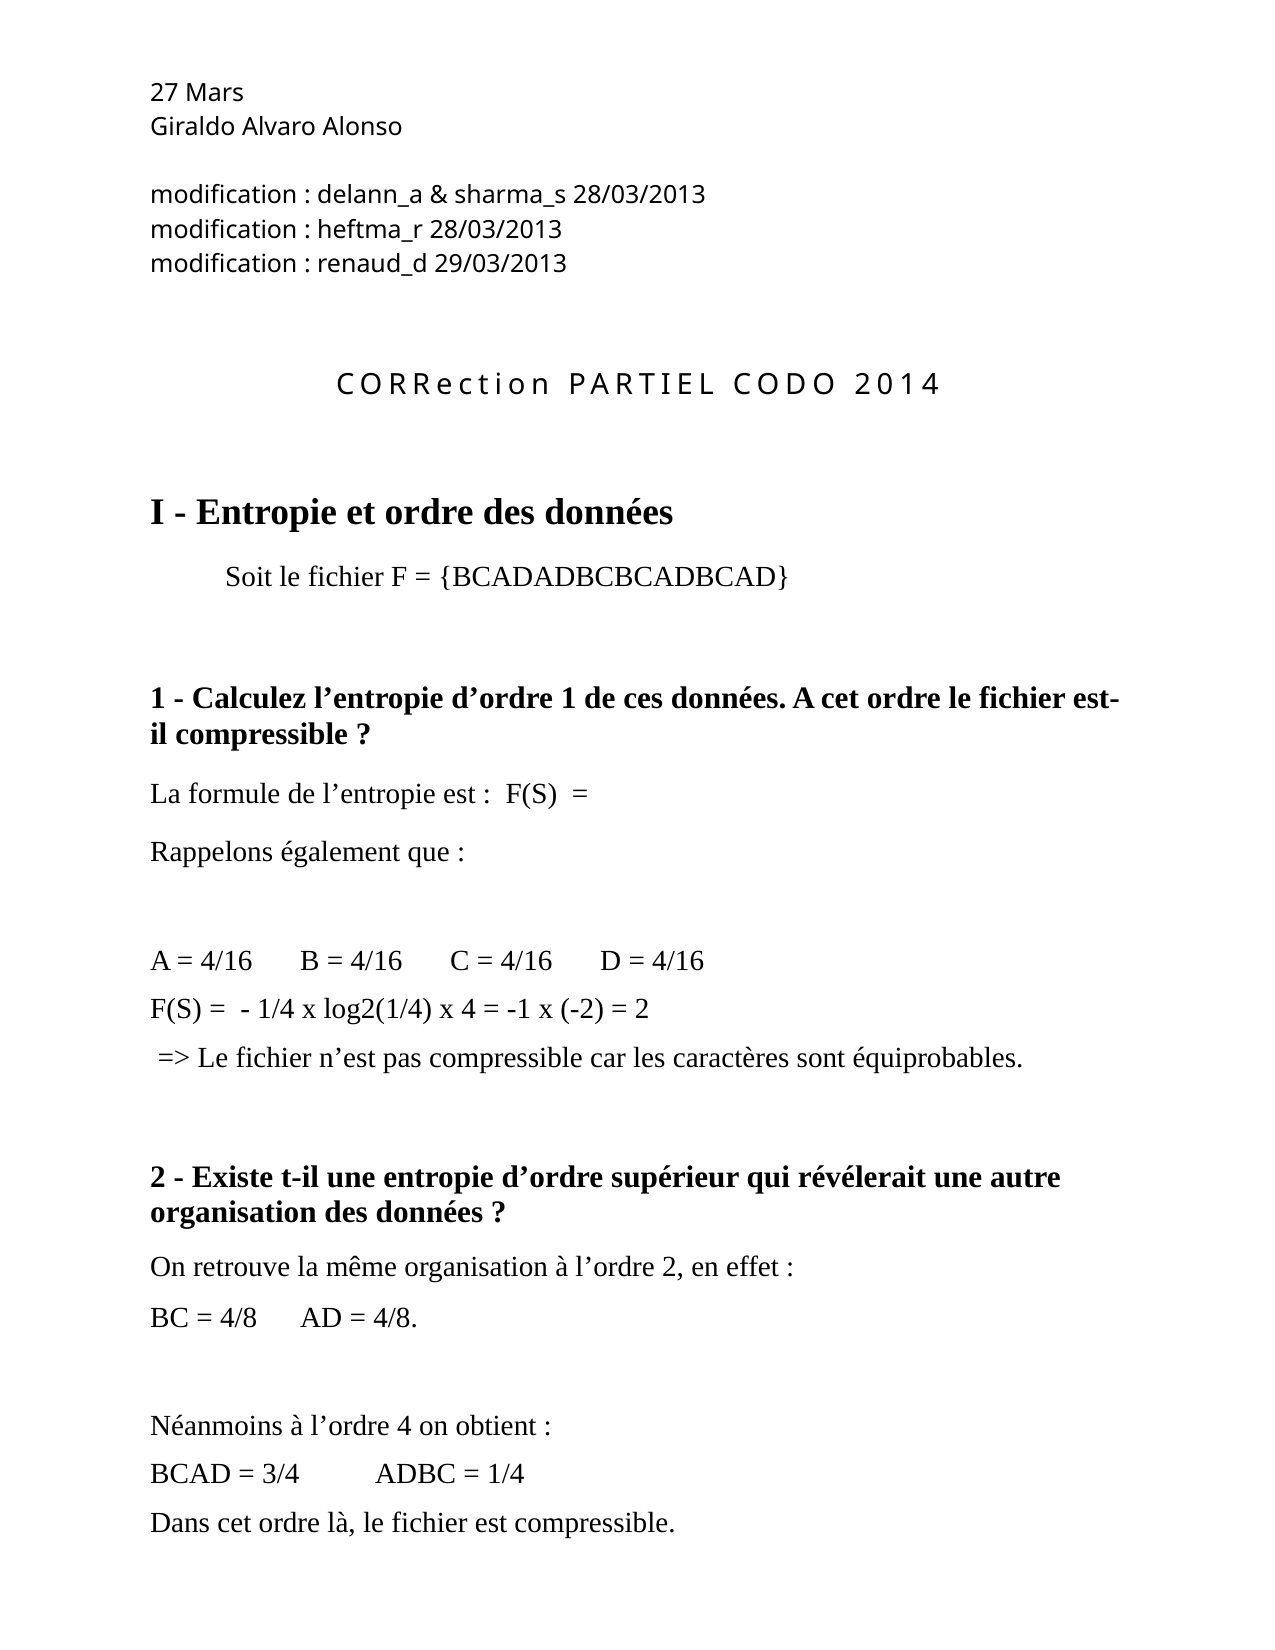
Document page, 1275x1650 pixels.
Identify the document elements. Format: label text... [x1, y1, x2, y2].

text On retrouve la même organisation à l’ordre 2, en effet : [150, 1255, 1125, 1281]
text F(S) = - 1/4 x log2(1/4) x 4 = -1 x (-2) = 2 [196, 1000, 381, 1023]
text 27 Mars [150, 75, 1125, 109]
text 2 - Existe t-il une entropie d’ordre supérieur qui révélerait une autre organisation des données ? [150, 1158, 1125, 1230]
text Néanmoins à l’ordre 4 on obtient : [150, 1417, 1125, 1440]
text Giraldo Alvaro Alonso [150, 109, 1125, 143]
text F(S) = - 1/4 x log2(1/4) x 4 = -1 x (-2) = 2 [598, 1000, 1125, 1023]
text A = 4/16 B = 4/16 C = 4/16 D = 4/16 [150, 952, 1125, 975]
text CORRection PARTIEL CODO 2014 [150, 363, 1125, 403]
text modification : heftma_r 28/03/2013 [150, 211, 1125, 245]
text Dans cet ordre là, le fichier est compressible. [150, 1514, 1125, 1537]
text I - Entropie et ordre des données [150, 489, 1125, 532]
text F(S) = - 1/4 x log2(1/4) x 4 = -1 x (-2) = 2 [379, 1000, 428, 1023]
text Soit le fichier F = {BCADADBCBCADBCAD} [150, 557, 1125, 593]
text BCAD = 3/4 ADBC = 1/4 [150, 1465, 1125, 1489]
text Rappelons également que : [150, 834, 1125, 868]
text modification : renaud_d 29/03/2013 [150, 245, 1125, 279]
text modification : delann_a & sharma_s 28/03/2013 [150, 177, 1125, 211]
text F(S) = - 1/4 x log2(1/4) x 4 = -1 x (-2) = 2 [426, 1000, 566, 1023]
text 1 - Calculez l’entropie d’ordre 1 de ces données. A cet ordre le fichier est-il compressible ? [150, 679, 1125, 751]
text La formule de l’entropie est : F(S) = [150, 776, 1125, 809]
text => Le fichier n’est pas compressible car les caractères sont équiprobables. [150, 1048, 1125, 1072]
text BC = 4/8 AD = 4/8. [150, 1306, 1125, 1333]
